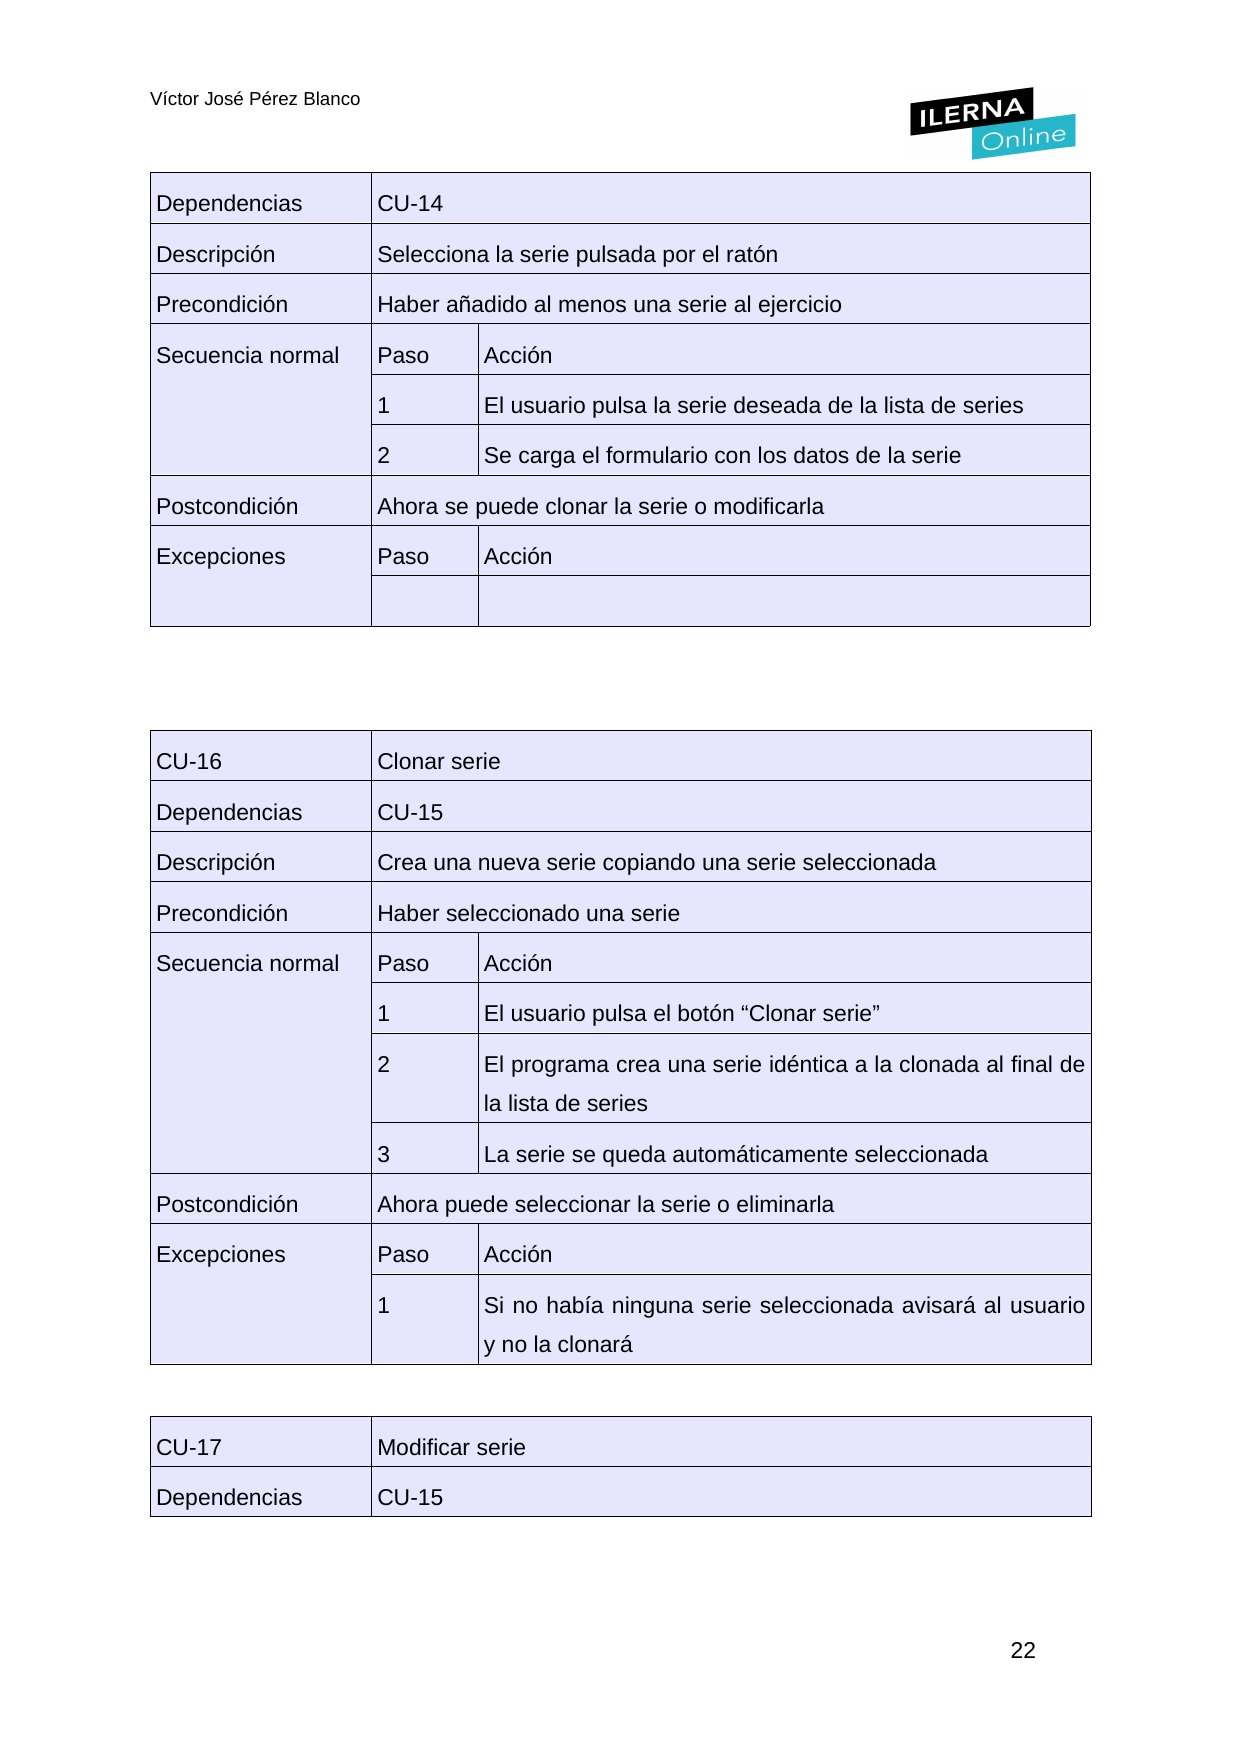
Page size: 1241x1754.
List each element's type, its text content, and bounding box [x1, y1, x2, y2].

table_cell Acción [479, 324, 1090, 374]
table_cell Ahora puede seleccionar la serie o eliminarla [372, 1174, 1091, 1223]
table_cell Precondición [151, 274, 371, 323]
table_cell Acción [479, 526, 1090, 575]
table_cell El usuario pulsa el botón “Clonar serie” [479, 983, 1091, 1032]
table_cell Postcondición [151, 476, 371, 525]
table_cell Paso [372, 324, 478, 374]
table_cell [372, 576, 478, 626]
table_cell Dependencias [151, 173, 371, 222]
table_cell Excepciones [151, 1224, 371, 1363]
table_cell CU-15 [372, 781, 1091, 831]
table_header CU-17 [151, 1417, 371, 1466]
table_cell El usuario pulsa la serie deseada de la lista de series [479, 375, 1090, 424]
table_cell Se carga el formulario con los datos de la serie [479, 425, 1090, 474]
table_cell Excepciones [151, 526, 371, 626]
table_cell 2 [372, 1034, 478, 1122]
table_cell CU-15 [372, 1467, 1091, 1516]
table_cell Precondición [151, 882, 371, 932]
table_header Clonar serie [372, 731, 1091, 780]
table_cell Acción [479, 933, 1091, 982]
table_cell Paso [372, 933, 478, 982]
table_cell Paso [372, 1224, 478, 1273]
table_cell Dependencias [151, 781, 371, 831]
table_cell CU-14 [372, 173, 1090, 222]
table_header CU-16 [151, 731, 371, 780]
table_cell 1 [372, 983, 478, 1032]
table_cell Descripción [151, 224, 371, 273]
table_cell 1 [372, 1275, 478, 1363]
table_cell 3 [372, 1123, 478, 1173]
table_cell Postcondición [151, 1174, 371, 1223]
table_cell Acción [479, 1224, 1091, 1273]
table_cell Haber añadido al menos una serie al ejercicio [372, 274, 1090, 323]
table_cell El programa crea una serie idéntica a la clonada al final de la lista de series [479, 1034, 1091, 1122]
table_cell Dependencias [151, 1467, 371, 1516]
table_cell Secuencia normal [151, 324, 371, 474]
table_cell Selecciona la serie pulsada por el ratón [372, 224, 1090, 273]
picture [905, 87, 1082, 160]
table_cell Paso [372, 526, 478, 575]
table_cell [479, 576, 1090, 626]
table_cell Haber seleccionado una serie [372, 882, 1091, 932]
table_cell 1 [372, 375, 478, 424]
table_header Modificar serie [372, 1417, 1091, 1466]
table_cell Descripción [151, 832, 371, 881]
table_cell La serie se queda automáticamente seleccionada [479, 1123, 1091, 1173]
table_cell Si no había ninguna serie seleccionada avisará al usuario y no la clonará [479, 1275, 1091, 1363]
table_cell Secuencia normal [151, 933, 371, 1173]
table_cell 2 [372, 425, 478, 474]
table_cell Crea una nueva serie copiando una serie seleccionada [372, 832, 1091, 881]
table_cell Ahora se puede clonar la serie o modificarla [372, 476, 1090, 525]
